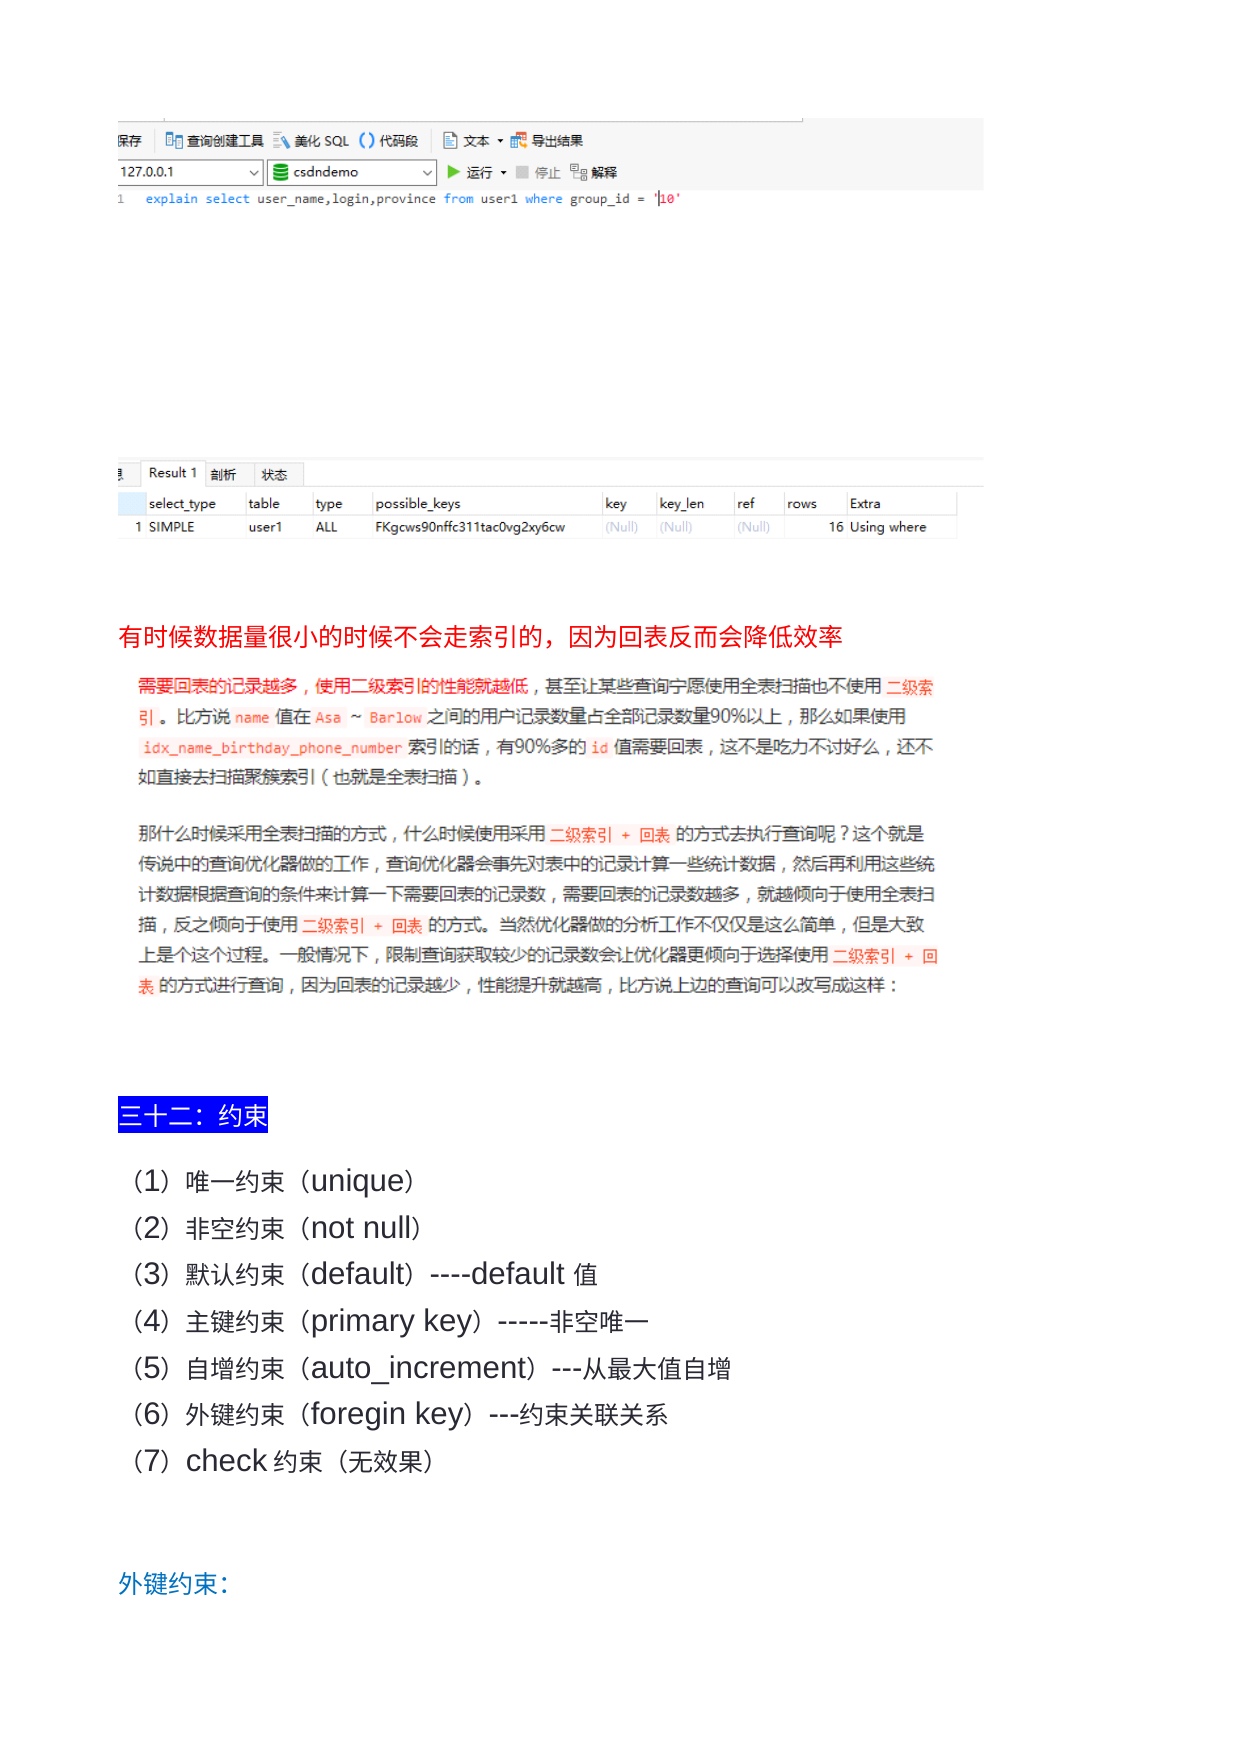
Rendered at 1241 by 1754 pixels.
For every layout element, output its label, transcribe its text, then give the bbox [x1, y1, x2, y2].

text （7）check约束（无效果） [118, 1442, 1122, 1479]
text （3）默认约束（default）----default 值 [118, 1255, 1122, 1292]
text 外键约束： [118, 1565, 1122, 1601]
text （5）自增约束（auto_increment）---从最大值自增 [118, 1349, 1122, 1385]
text 有时候数据量很小的时候不会走索引的，因为回表反而会降低效率 [118, 617, 1122, 654]
text 三十二：约束 [118, 1096, 1122, 1133]
text （2）非空约束（not null） [118, 1209, 1122, 1245]
text （1）唯一约束（unique） [118, 1162, 1122, 1199]
text （6）外键约束（foregin key）---约束关联关系 [118, 1395, 1122, 1432]
text （4）主键约束（primary key）-----非空唯一 [118, 1302, 1122, 1339]
